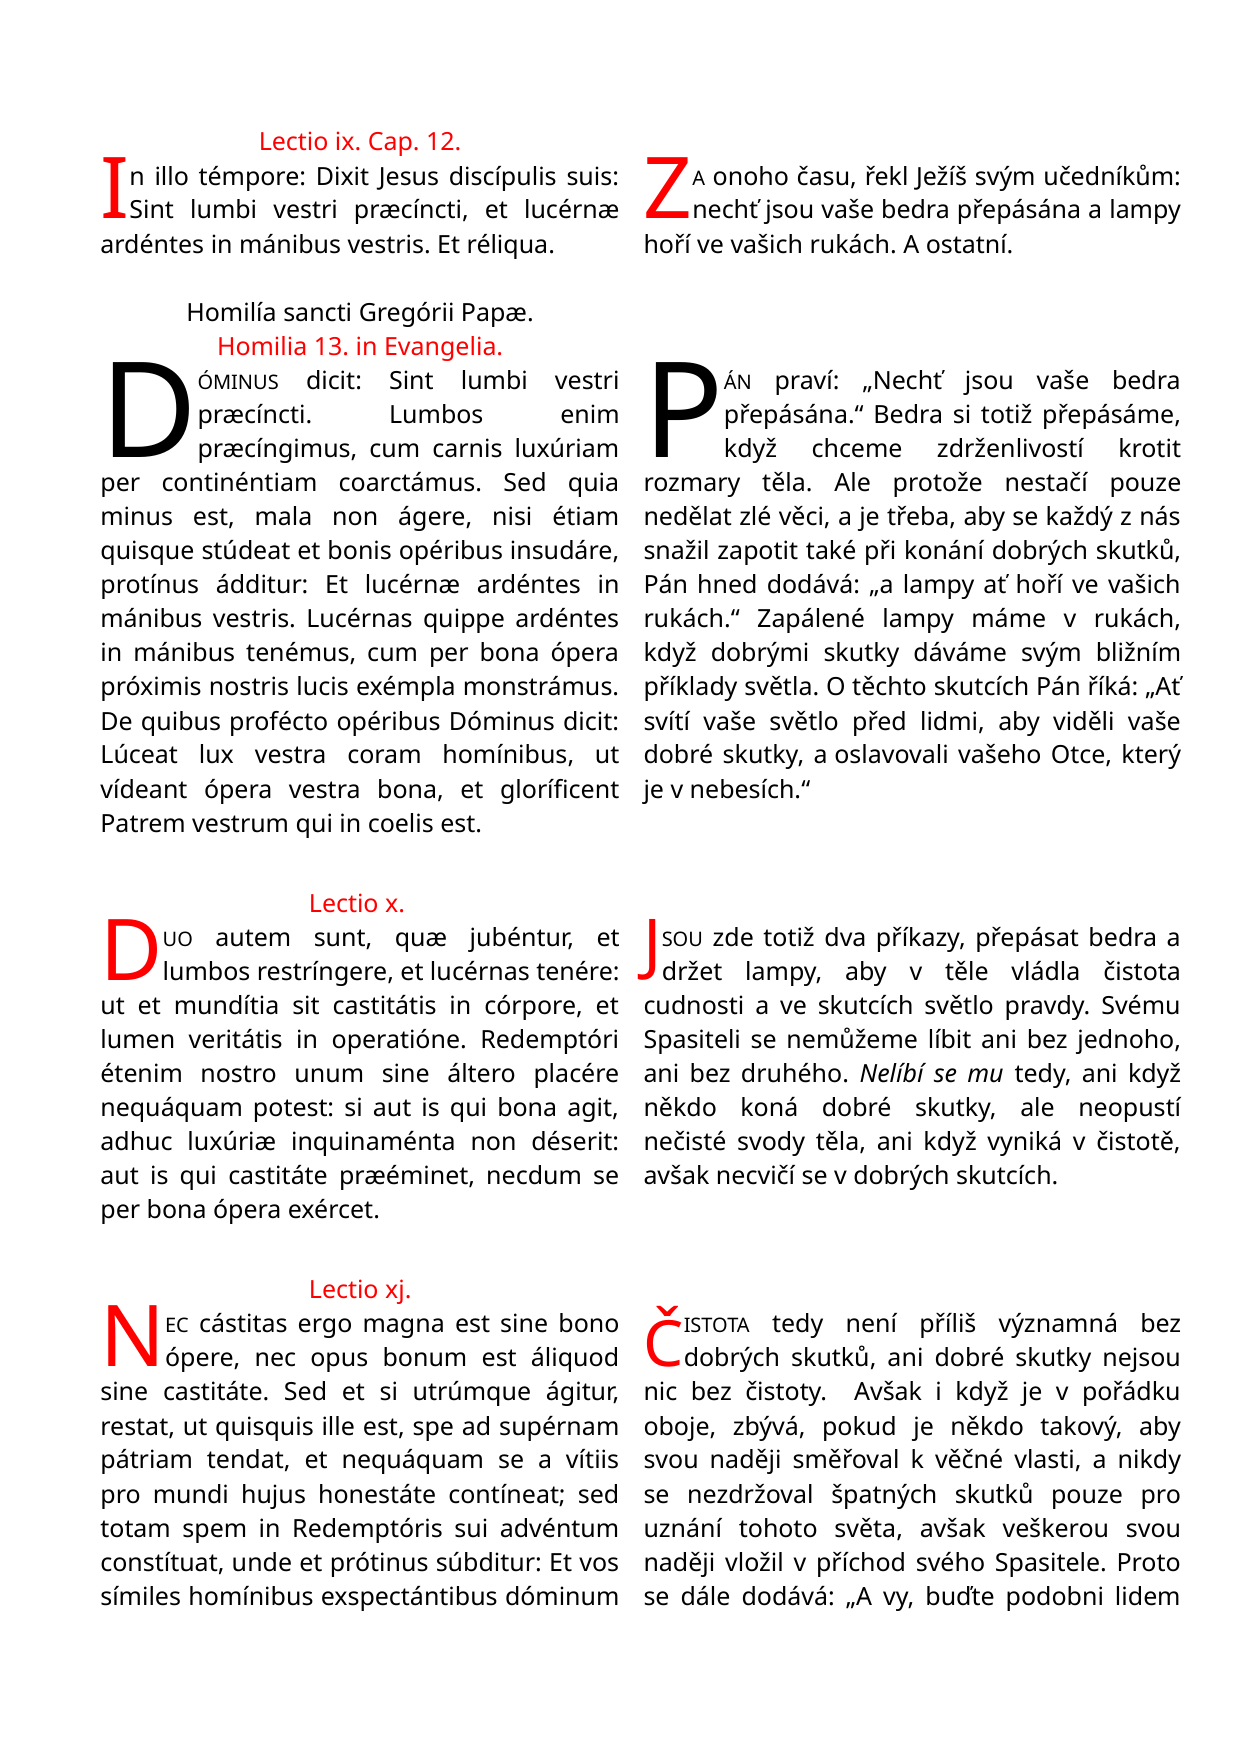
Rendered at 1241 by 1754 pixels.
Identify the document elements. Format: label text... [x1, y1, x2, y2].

table_cell Lectio x. Duo autem sunt, quæ jubéntur, et lumbos restríngere, et lucérnas tenére: ut et mundítia sit castitátis in córpore, et lumen veritátis in operatióne. Redemptóri étenim nostro unum sine áltero placére nequáquam potest: si aut is qui bona agit, adhuc luxúriæ inquinaménta non déserit: aut is qui castitáte præéminet, necdum se per bona ópera exércet. [89, 879, 631, 1266]
table_cell In III. Nocturno Léctio sancti Evangélii secúndum Lucam. Lectio ix. Cap. 12. In illo témpore: Dixit Jesus discípulis suis: Sint lumbi vestri præcíncti, et lucérnæ ardéntes in mánibus vestris. Et réliqua. Homilía sancti Gregórii Papæ. Homilia 13. in Evangelia. Dóminus dicit: Sint lumbi vestri præcíncti. Lumbos enim præcíngimus, cum carnis luxúriam per continéntiam coarctámus. Sed quia minus est, mala non ágere, nisi étiam quisque stúdeat et bonis opéribus insudáre, protínus ádditur: Et lucérnæ ardéntes in mánibus vestris. Lucérnas quippe ardéntes in mánibus tenémus, cum per bona ópera próximis nostris lucis exémpla monstrámus. De quibus profécto opéribus Dóminus dicit: Lúceat lux vestra coram homínibus, ut vídeant ópera vestra bona, et gloríficent Patrem vestrum qui in coelis est. [89, 118, 631, 879]
table_cell Lectio xj. Nec cástitas ergo magna est sine bono ópere, nec opus bonum est áliquod sine castitáte. Sed et si utrúmque ágitur, restat, ut quisquis ille est, spe ad supérnam pátriam tendat, et nequáquam se a vítiis pro mundi hujus honestáte contíneat; sed totam spem in Redemptóris sui advéntum constítuat, unde et prótinus súbditur: Et vos símiles homínibus exspectántibus dóminum [89, 1266, 631, 1618]
table_cell Za onoho času, řekl Ježíš svým učedníkům: nechť jsou vaše bedra přepásána a lampy hoří ve vašich rukách. A ostatní. Pán praví: „Nechť jsou vaše bedra přepásána.“ Bedra si totiž přepásáme, když chceme zdrženlivostí krotit rozmary těla. Ale protože nestačí pouze nedělat zlé věci, a je třeba, aby se každý z nás snažil zapotit také při konání dobrých skutků, Pán hned dodává: „a lampy ať hoří ve vašich rukách.“ Zapálené lampy máme v rukách, když dobrými skutky dáváme svým bližním příklady světla. O těchto skutcích Pán říká: „Ať svítí vaše světlo před lidmi, aby viděli vaše dobré skutky, a oslavovali vašeho Otce, který je v nebesích.“ [631, 118, 1193, 879]
table_cell Jsou zde totiž dva příkazy, přepásat bedra a držet lampy, aby v těle vládla čistota cudnosti a ve skutcích světlo pravdy. Svému Spasiteli se nemůžeme líbit ani bez jednoho, ani bez druhého. Nelíbí se mu tedy, ani když někdo koná dobré skutky, ale neopustí nečisté svody těla, ani když vyniká v čistotě, avšak necvičí se v dobrých skutcích. [631, 879, 1193, 1266]
table_cell Čistota tedy není příliš významná bez dobrých skutků, ani dobré skutky nejsou nic bez čistoty. Avšak i když je v pořádku oboje, zbývá, pokud je někdo takový, aby svou naději směřoval k věčné vlasti, a nikdy se nezdržoval špatných skutků pouze pro uznání tohoto světa, avšak veškerou svou naději vložil v příchod svého Spasitele. Proto se dále dodává: „A vy, buďte podobni lidem čekajícím na svého pána, až se vrátí ze svatby a zabuší na dveře, abyste mu hned otevřeli.“ [631, 1266, 1193, 1618]
